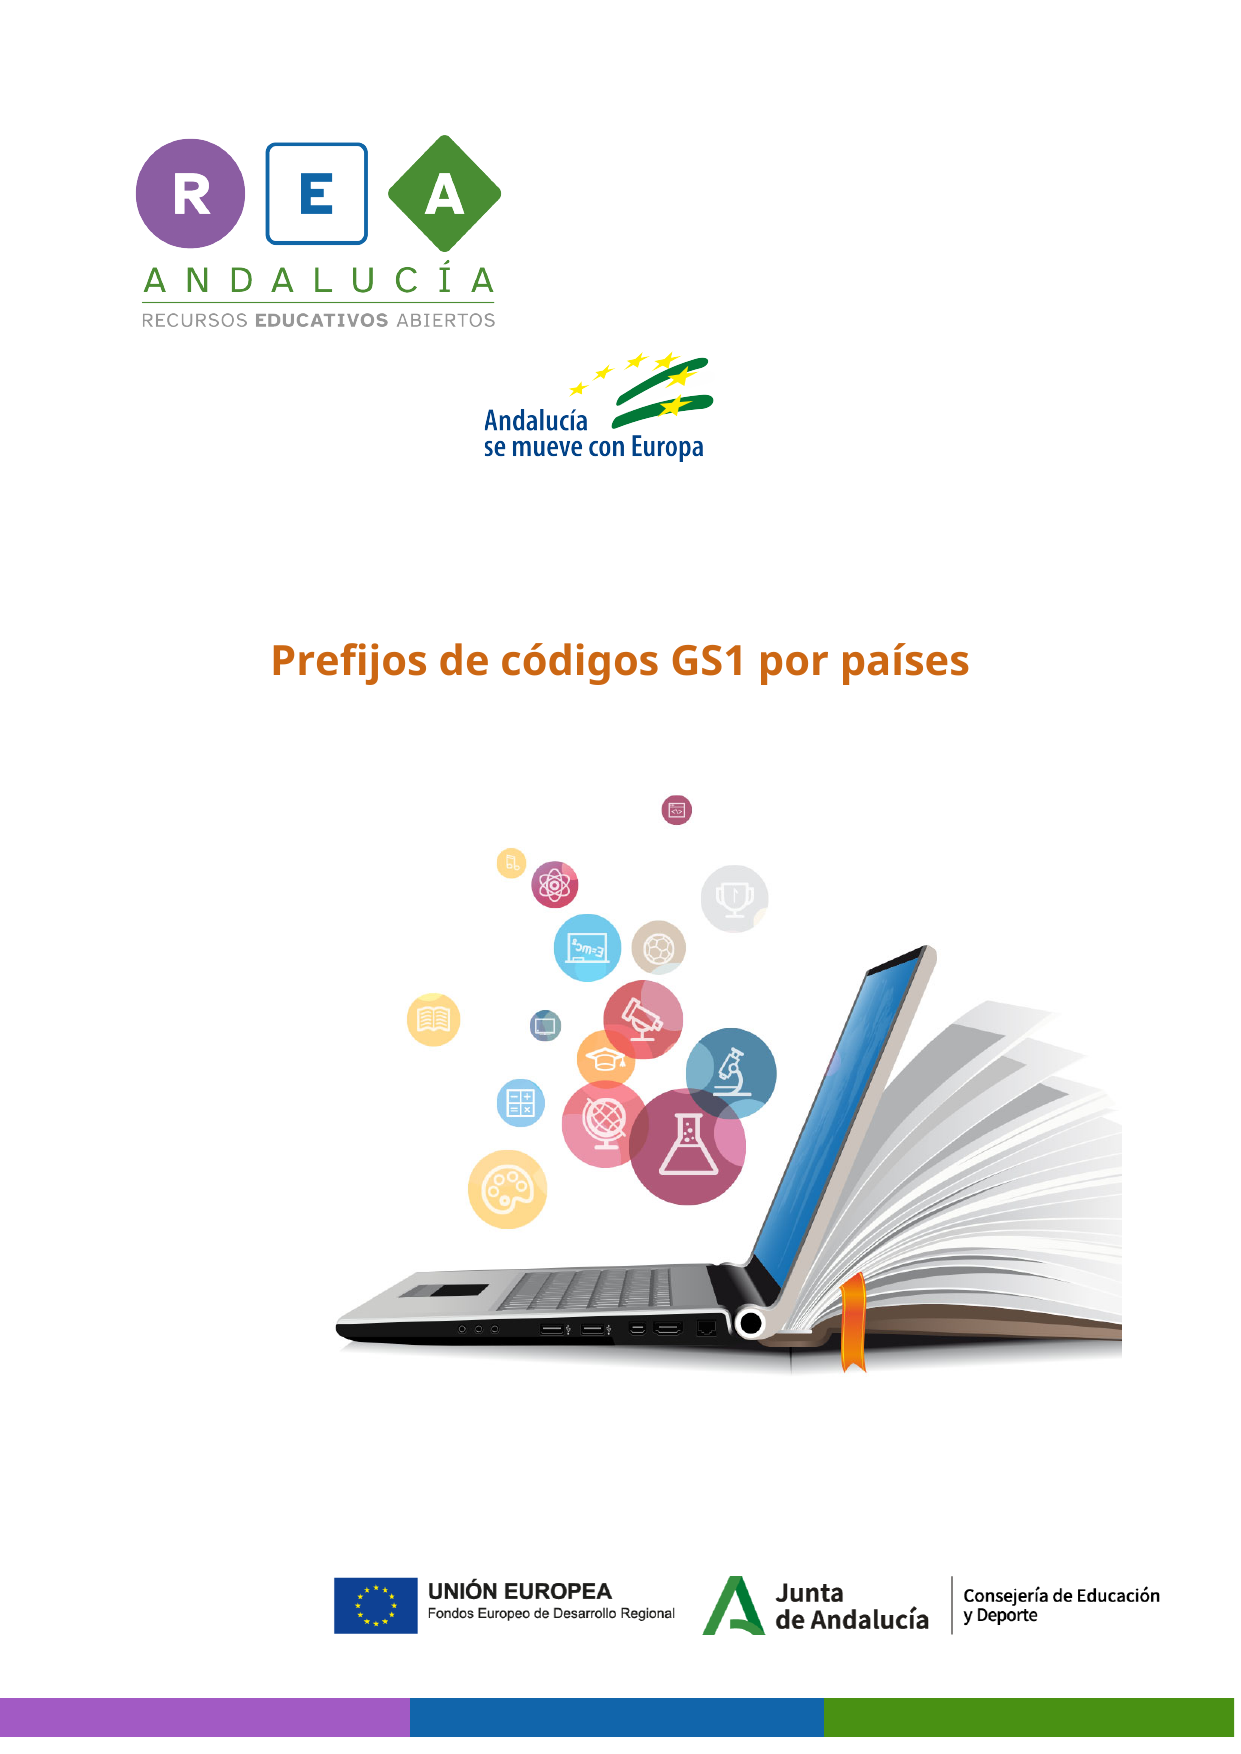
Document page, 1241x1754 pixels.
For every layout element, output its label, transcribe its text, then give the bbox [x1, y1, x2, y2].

title Prefijos de códigos GS1 por países [118, 631, 1122, 687]
picture [0, 1490, 1235, 1737]
picture [290, 762, 1122, 1404]
picture [118, 118, 715, 462]
